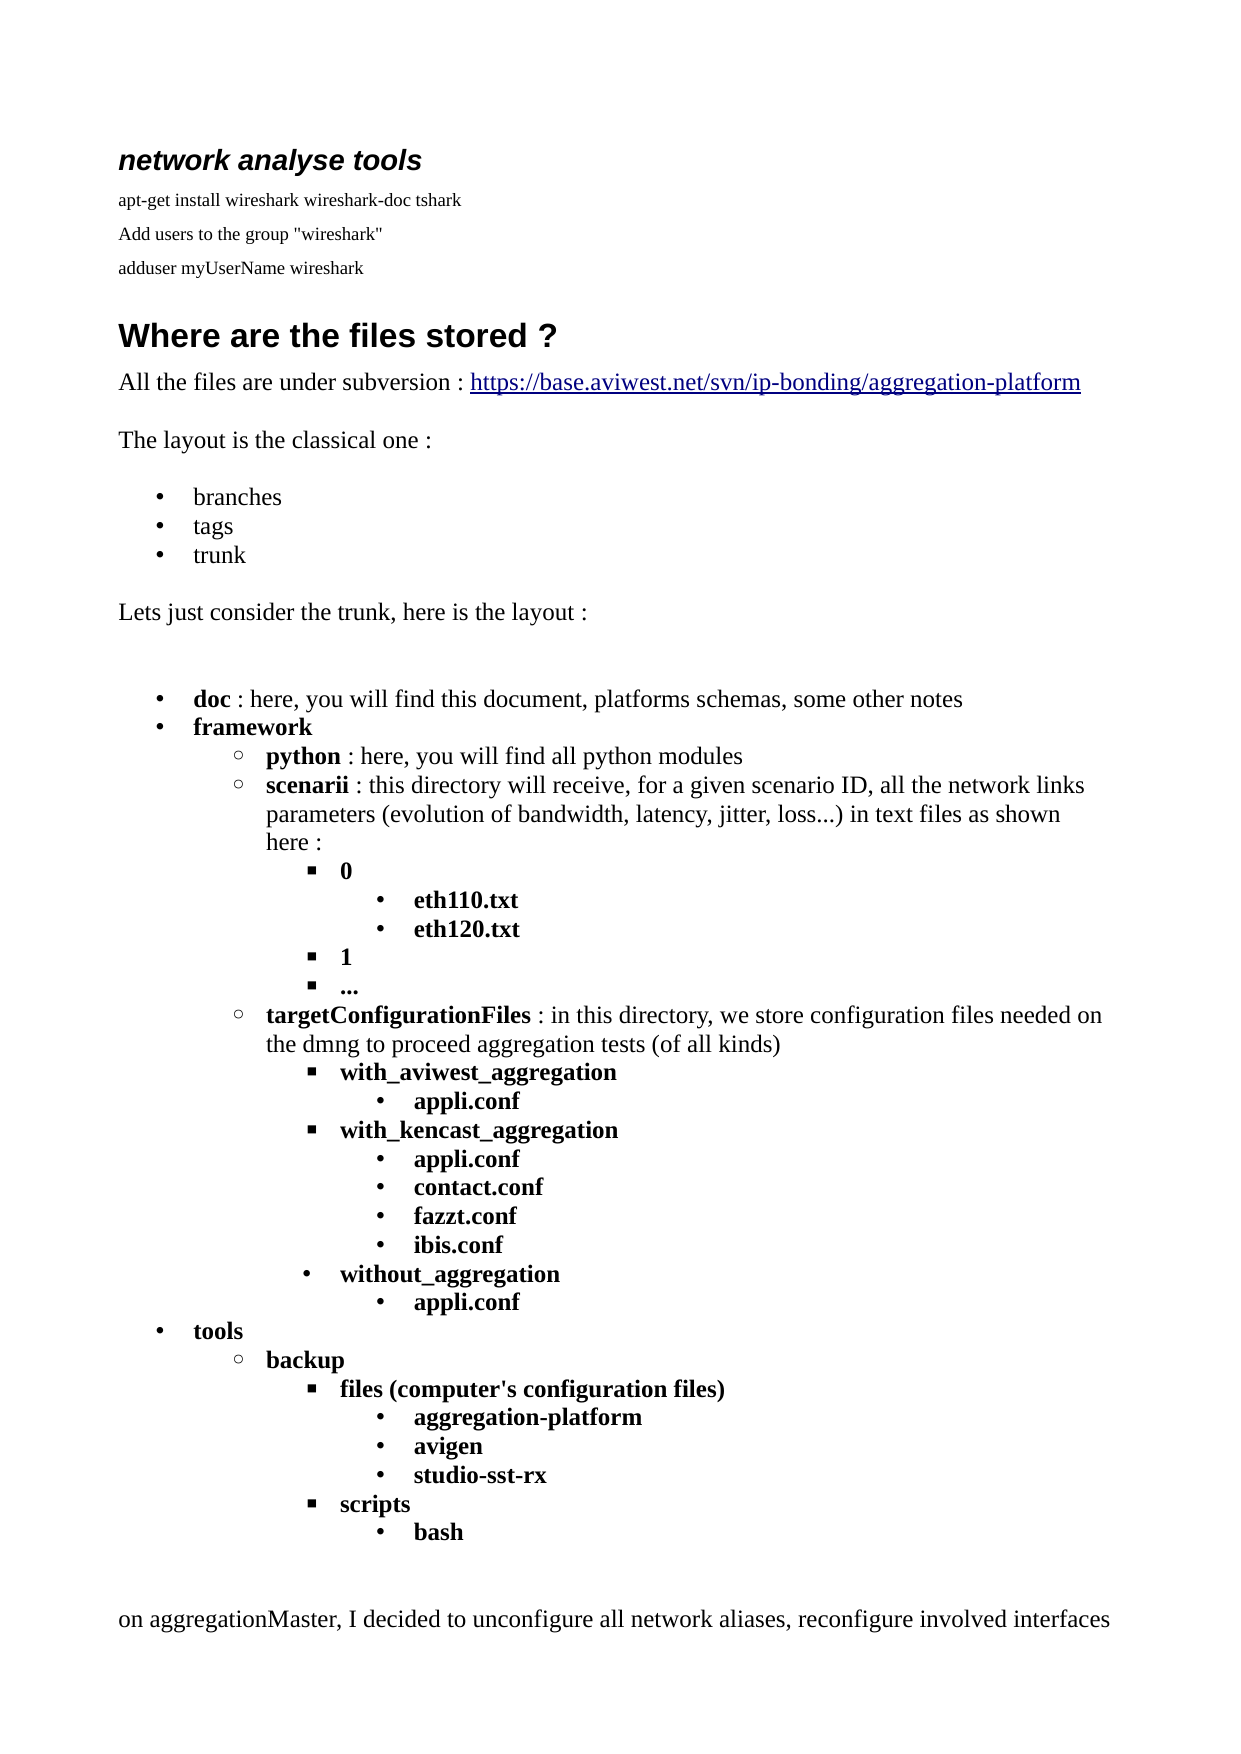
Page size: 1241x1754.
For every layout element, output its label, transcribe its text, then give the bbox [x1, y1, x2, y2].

list framework [156, 712, 1122, 741]
text apt-get install wireshark wireshark-doc tshark [118, 189, 1122, 211]
list backup [228, 1345, 1122, 1374]
list appli.conf [376, 1144, 1122, 1172]
list bash [376, 1517, 1122, 1546]
text Add users to the group "wireshark" [118, 223, 1122, 245]
list ibis.conf [376, 1230, 1122, 1259]
list files (computer's configuration files) [302, 1374, 1122, 1402]
text The layout is the classical one : [118, 425, 1122, 454]
text on aggregationMaster, I decided to unconfigure all network aliases, reconfigure involved interfaces [118, 1604, 1122, 1632]
list studio-sst-rx [376, 1460, 1122, 1489]
list contact.conf [376, 1172, 1122, 1201]
list appli.conf [376, 1287, 1122, 1316]
list eth110.txt [376, 885, 1122, 914]
list ... [302, 971, 1122, 1000]
list scenarii : this directory will receive, for a given scenario ID, all the network links parameters (evolution of bandwidth, latency, jitter, loss...) in text files as shown here : [228, 770, 1122, 856]
list avigen [376, 1431, 1122, 1460]
list with_aviwest_aggregation [302, 1057, 1122, 1086]
text All the files are under subversion : https://base.aviwest.net/svn/ip-bonding/aggregation-platform [118, 367, 1122, 396]
list tools [156, 1316, 1122, 1345]
text Lets just consider the trunk, here is the layout : [118, 597, 1122, 626]
list scripts [302, 1489, 1122, 1517]
list fazzt.conf [376, 1201, 1122, 1230]
list branches [156, 482, 1122, 511]
list tags [156, 511, 1122, 540]
list python : here, you will find all python modules [228, 741, 1122, 770]
subtitle network analyse tools [118, 143, 1122, 177]
list eth120.txt [376, 914, 1122, 942]
list 0 [302, 856, 1122, 885]
subtitle Where are the files stored ? [118, 316, 1122, 355]
list aggregation-platform [376, 1402, 1122, 1431]
list trunk [156, 540, 1122, 569]
list appli.conf [376, 1086, 1122, 1115]
list with_kencast_aggregation [302, 1115, 1122, 1144]
list doc : here, you will find this document, platforms schemas, some other notes [156, 684, 1122, 712]
list 1 [302, 942, 1122, 971]
text adduser myUserName wireshark [118, 257, 1122, 279]
list targetConfigurationFiles : in this directory, we store configuration files needed on the dmng to proceed aggregation tests (of all kinds) [228, 1000, 1122, 1057]
list without_aggregation [302, 1259, 1122, 1287]
